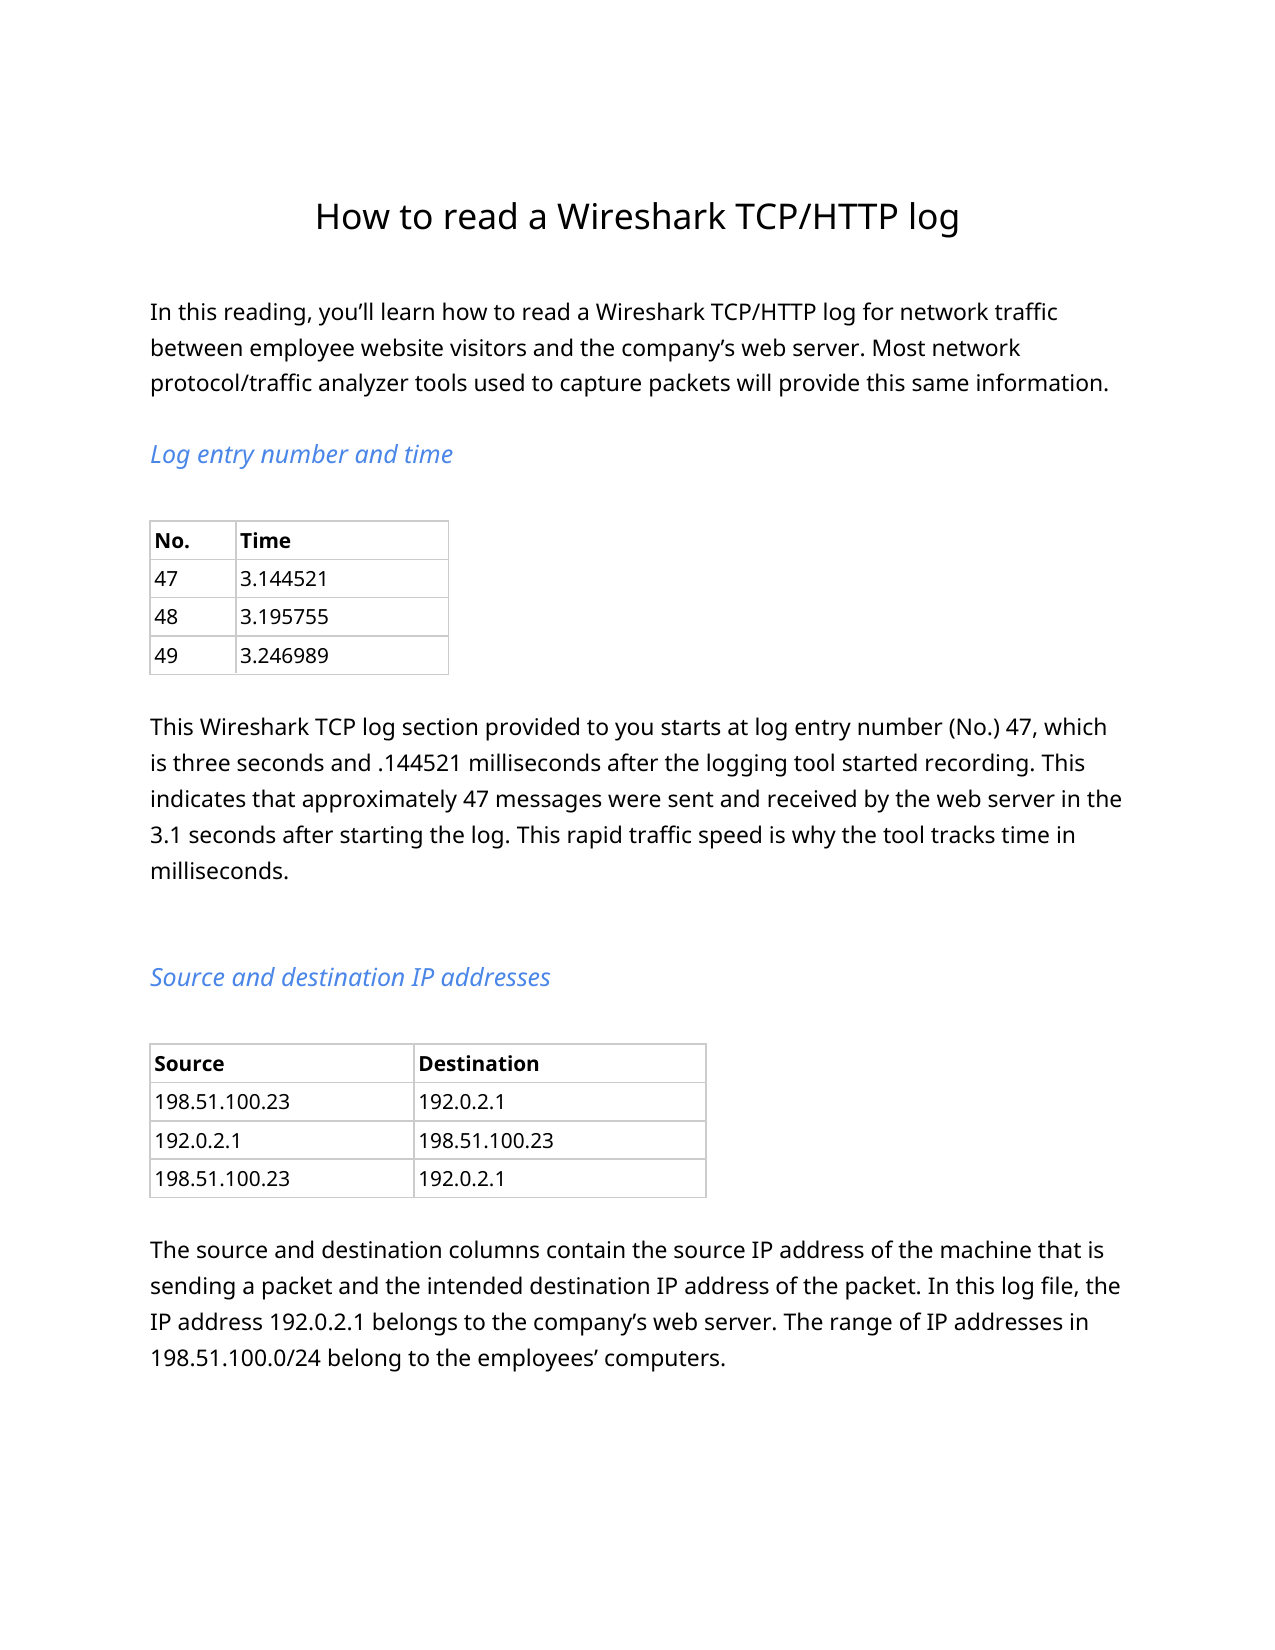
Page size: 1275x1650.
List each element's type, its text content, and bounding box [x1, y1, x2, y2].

table_cell 192.0.2.1 [151, 1122, 413, 1158]
subtitle Log entry number and time [150, 437, 1125, 471]
table_cell 3.144521 [237, 560, 448, 597]
table_cell 192.0.2.1 [415, 1083, 705, 1120]
table_cell 3.246989 [237, 637, 448, 673]
table_header No. [151, 522, 235, 558]
table_cell 3.195755 [237, 598, 448, 635]
table_header Destination [415, 1045, 705, 1082]
table_cell 49 [151, 637, 235, 673]
text This Wireshark TCP log section provided to you starts at log entry number (No.) 47, which is three seconds and .144521 milliseconds after the logging tool started recording. This indicates that approximately 47 messages were sent and received by the web server in the 3.1 seconds after starting the log. This rapid traffic speed is why the tool tracks time in milliseconds. [150, 711, 1125, 886]
table_cell 192.0.2.1 [415, 1160, 705, 1197]
text In this reading, you’ll learn how to read a Wireshark TCP/HTTP log for network traffic between employee website visitors and the company’s web server. Most network protocol/traffic analyzer tools used to capture packets will provide this same information. [150, 296, 1125, 399]
table_header Time [237, 522, 448, 558]
table_cell 198.51.100.23 [415, 1122, 705, 1158]
table_header Source [151, 1045, 413, 1082]
table_cell 198.51.100.23 [151, 1160, 413, 1197]
table_cell 48 [151, 598, 235, 635]
text The source and destination columns contain the source IP address of the machine that is sending a packet and the intended destination IP address of the packet. In this log file, the IP address 192.0.2.1 belongs to the company’s web server. The range of IP addresses in 198.51.100.0/24 belong to the employees’ computers. [150, 1234, 1125, 1373]
table_cell 198.51.100.23 [151, 1083, 413, 1120]
table_cell 47 [151, 560, 235, 597]
subtitle Source and destination IP addresses [150, 960, 1125, 994]
subtitle How to read a Wireshark TCP/HTTP log [150, 192, 1125, 240]
